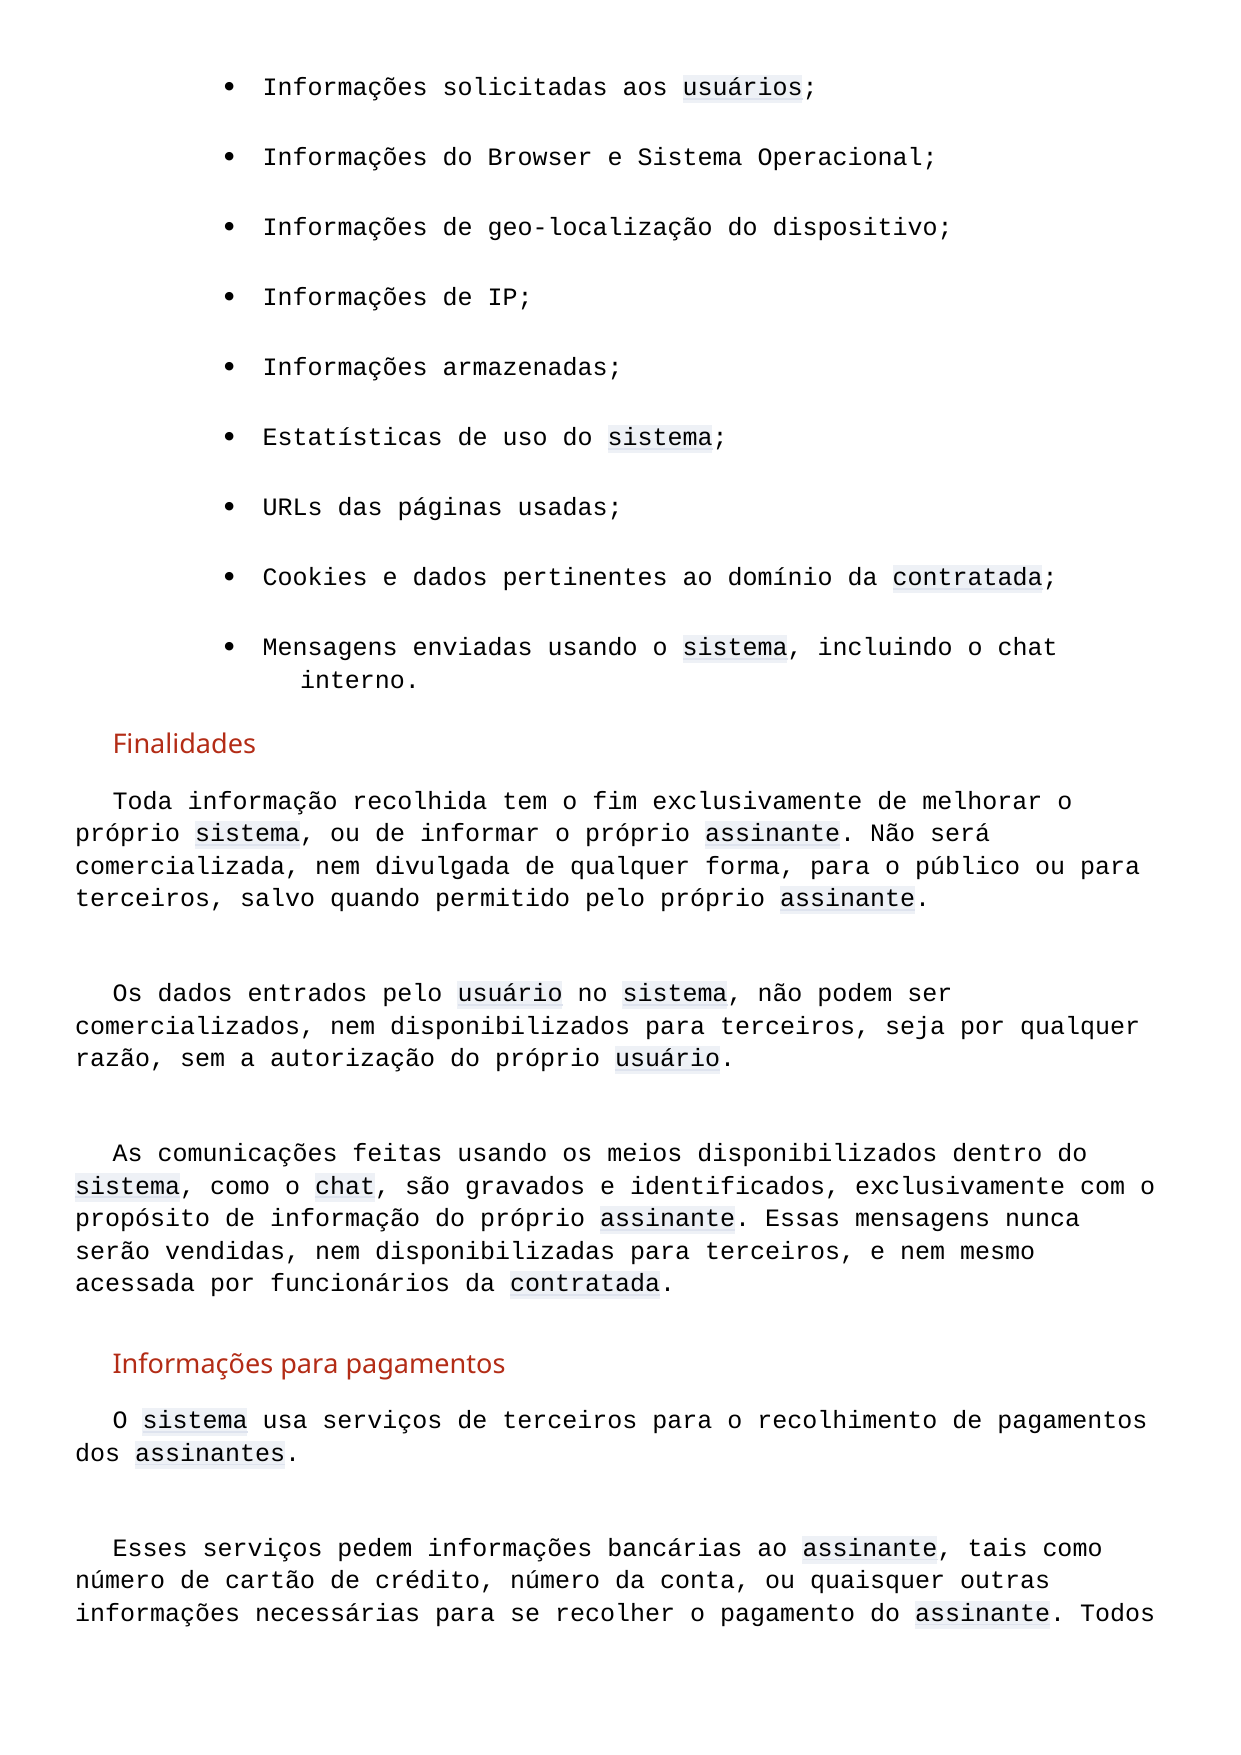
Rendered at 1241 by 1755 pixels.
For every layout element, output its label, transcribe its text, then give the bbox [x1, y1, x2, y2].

list Informações solicitadas aos usuários; [225, 75, 683, 103]
list Informações do Browser e Sistema Operacional; [225, 145, 1165, 173]
list Informações solicitadas aos usuários; [802, 75, 1165, 103]
list Mensagens enviadas usando o sistema, incluindo o chat interno. [225, 635, 1165, 696]
subtitle Informações para pagamentos [75, 1345, 1165, 1382]
list Cookies e dados pertinentes ao domínio da contratada; [225, 565, 893, 593]
text Os dados entrados pelo usuário no sistema, não podem ser comercializados, nem disponibilizados para terceiros, seja por qualquer razão, sem a autorização do próprio usuário. [75, 981, 1165, 1074]
list URLs das páginas usadas; [225, 495, 1165, 523]
list Estatísticas de uso do sistema; [712, 425, 1165, 453]
text O sistema usa serviços de terceiros para o recolhimento de pagamentos dos assinantes. [75, 1408, 1165, 1469]
list Informações de IP; [225, 285, 1165, 313]
text Esses serviços pedem informações bancárias ao assinante, tais como número de cartão de crédito, número da conta, ou quaisquer outras informações necessárias para se recolher o pagamento do assinante. Todos [75, 1536, 1165, 1629]
text As comunicações feitas usando os meios disponibilizados dentro do sistema, como o chat, são gravados e identificados, exclusivamente com o propósito de informação do próprio assinante. Essas mensagens nunca serão vendidas, nem disponibilizadas para terceiros, e nem mesmo acessada por funcionários da contratada. [75, 1141, 1165, 1299]
subtitle Finalidades [75, 725, 1165, 762]
text Toda informação recolhida tem o fim exclusivamente de melhorar o próprio sistema, ou de informar o próprio assinante. Não será comercializada, nem divulgada de qualquer forma, para o público ou para terceiros, salvo quando permitido pelo próprio assinante. [75, 788, 1165, 914]
list Estatísticas de uso do sistema; [225, 425, 608, 453]
list Cookies e dados pertinentes ao domínio da contratada; [1042, 565, 1165, 593]
list Informações de geo-localização do dispositivo; [225, 215, 1165, 243]
list Informações armazenadas; [225, 355, 1165, 383]
